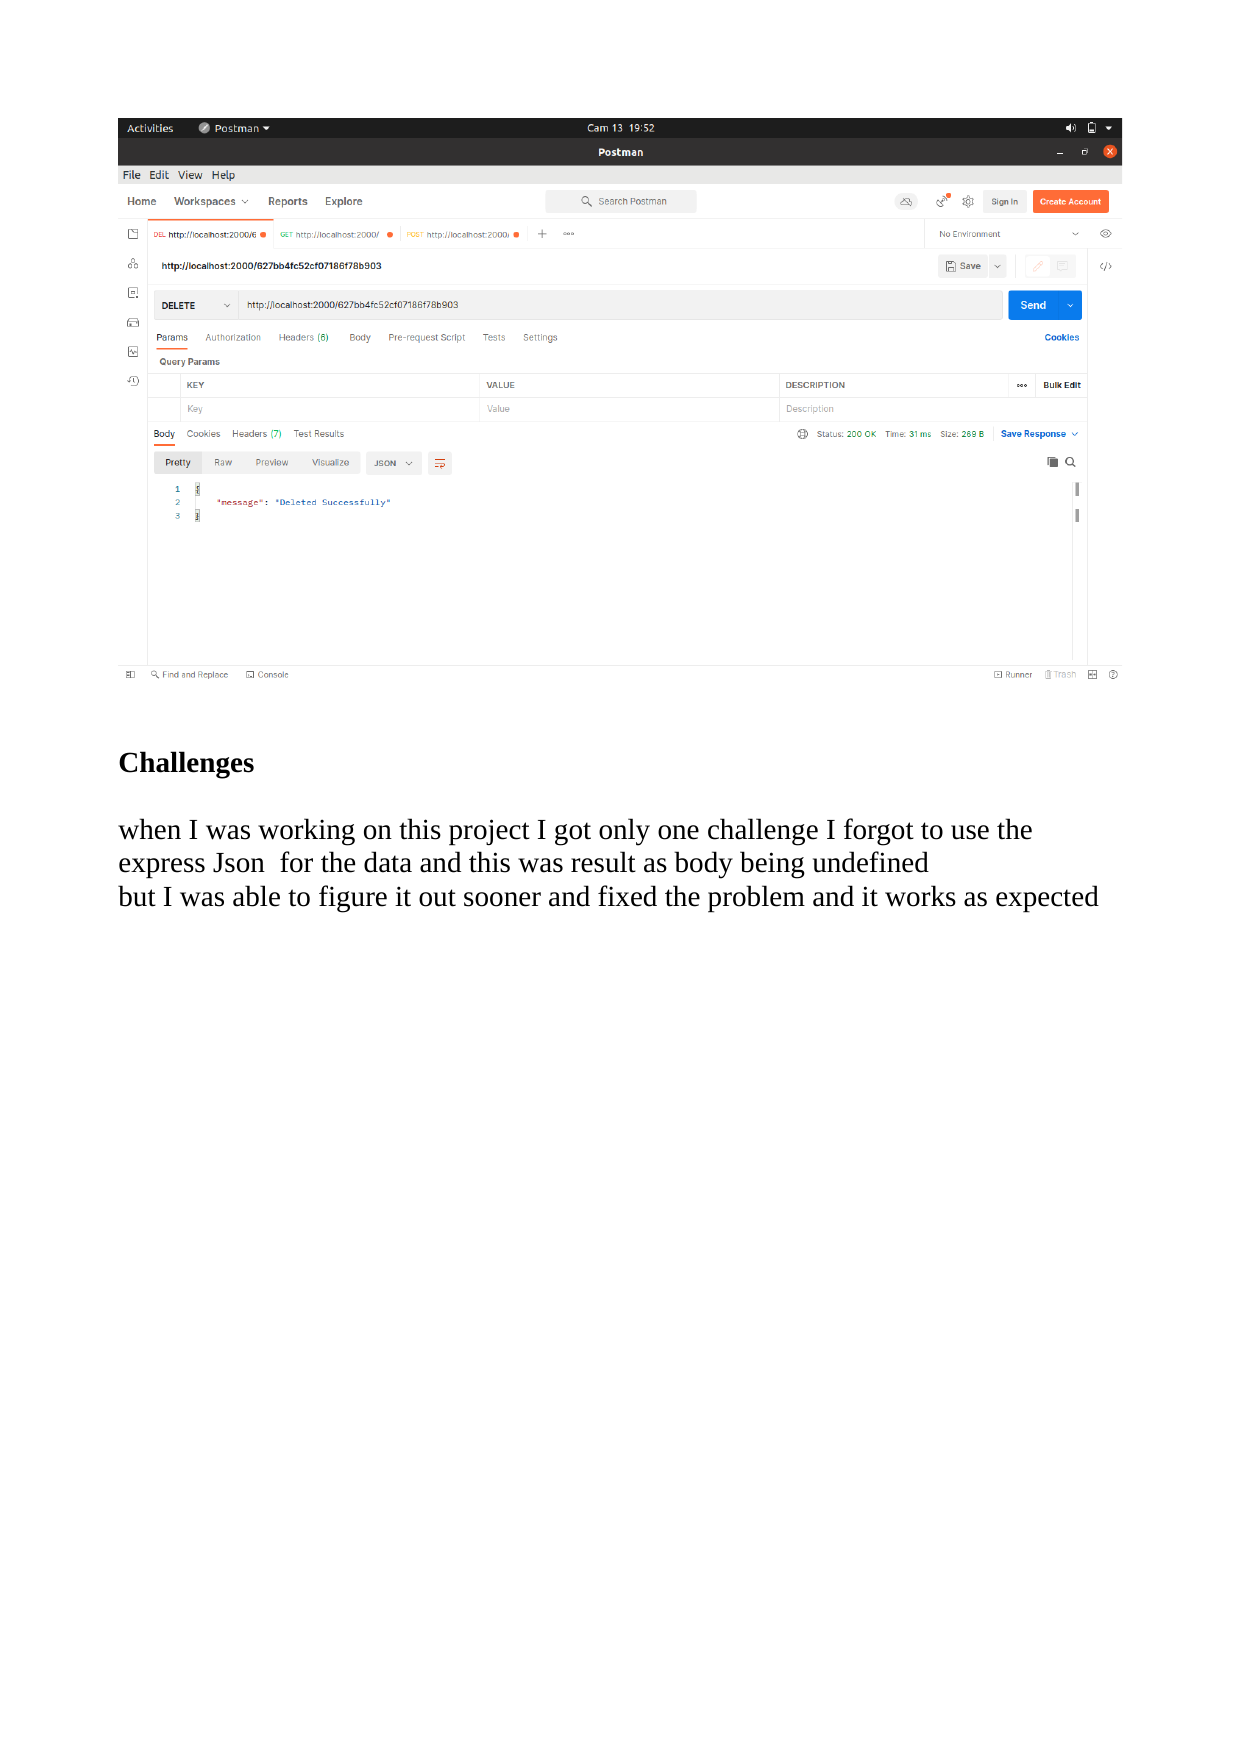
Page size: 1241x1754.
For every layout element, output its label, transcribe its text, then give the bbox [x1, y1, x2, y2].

picture [118, 118, 1123, 683]
text but I was able to figure it out sooner and fixed the problem and it works as expected [118, 879, 1122, 912]
text Challenges [118, 745, 1122, 778]
text when I was working on this project I got only one challenge I forgot to use the express Json for the data and this was result as body being undefined [118, 812, 1122, 879]
